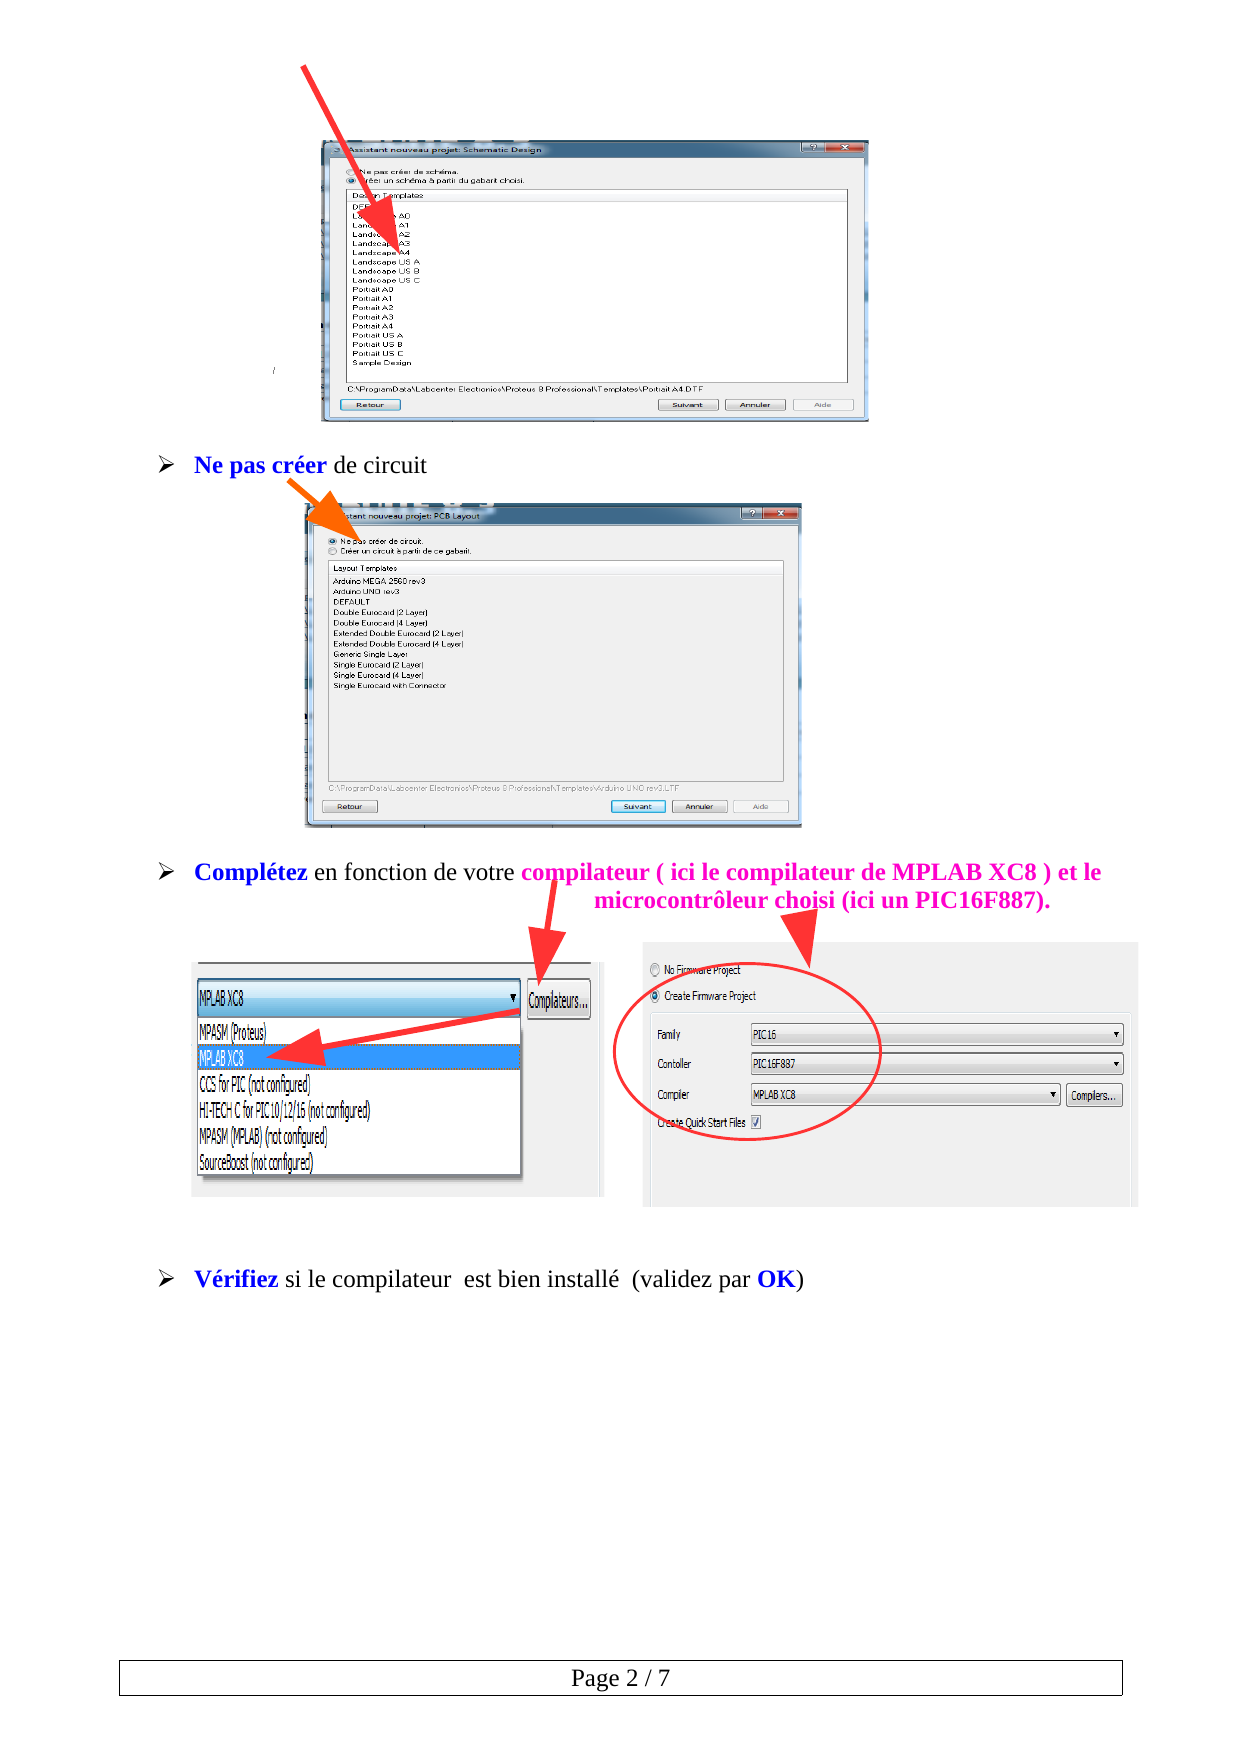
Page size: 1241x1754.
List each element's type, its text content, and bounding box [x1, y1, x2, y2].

list Vérifiez si le compilateur est bien installé (validez par OK) [156, 1264, 1122, 1293]
picture [321, 140, 869, 422]
picture [642, 942, 1139, 1207]
picture [642, 966, 879, 1138]
list microcontrôleur choisi (ici un PIC16F887). [553, 885, 1122, 914]
list Ne pas créer de circuit [156, 451, 1122, 479]
list Complétez en fonction de votre compilateur ( ici le compilateur de MPLAB XC8 ) et le [156, 857, 1122, 885]
picture [191, 962, 605, 1197]
picture [304, 503, 802, 828]
list [156, 885, 550, 914]
